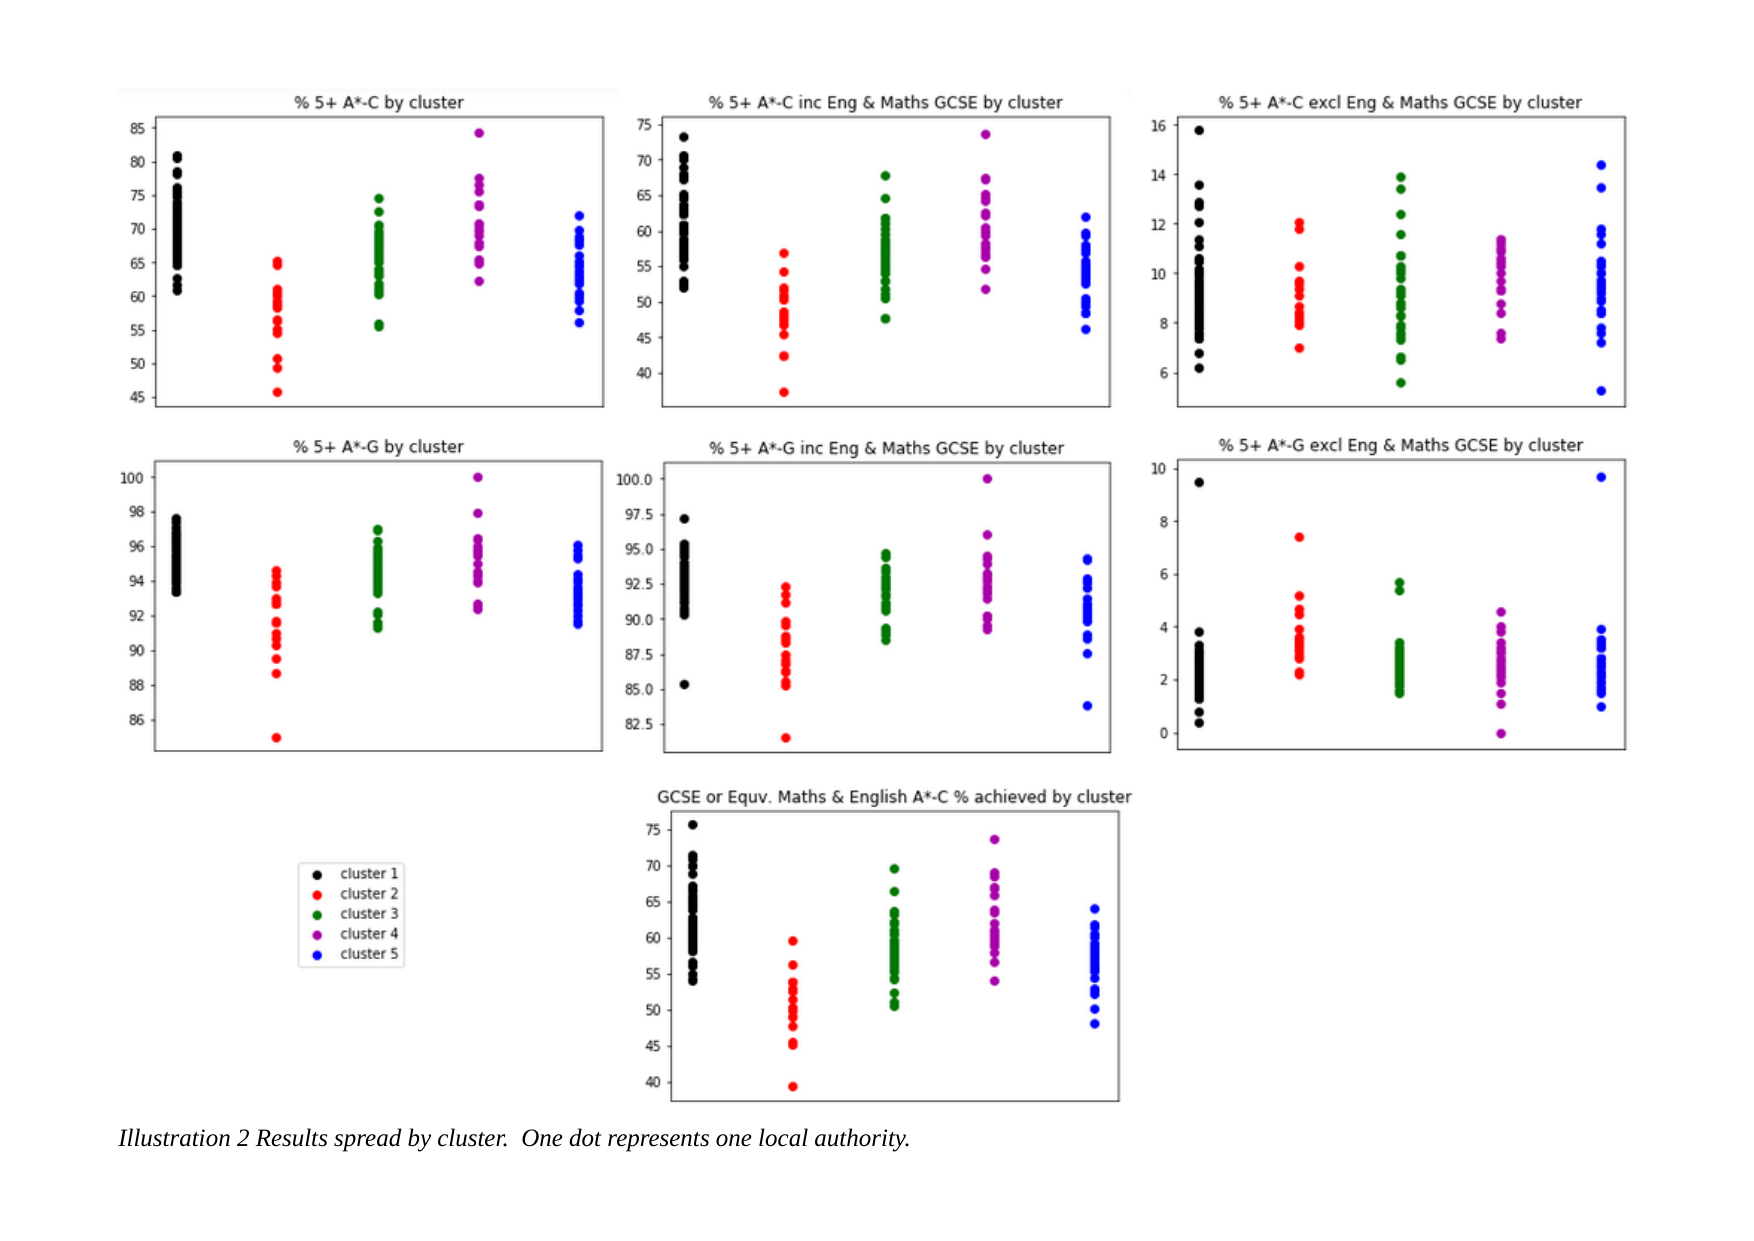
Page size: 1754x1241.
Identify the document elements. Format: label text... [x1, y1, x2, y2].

text Illustration 2 Results spread by cluster. One dot represents one local authority. [118, 1123, 1636, 1151]
picture [118, 71, 1636, 1123]
